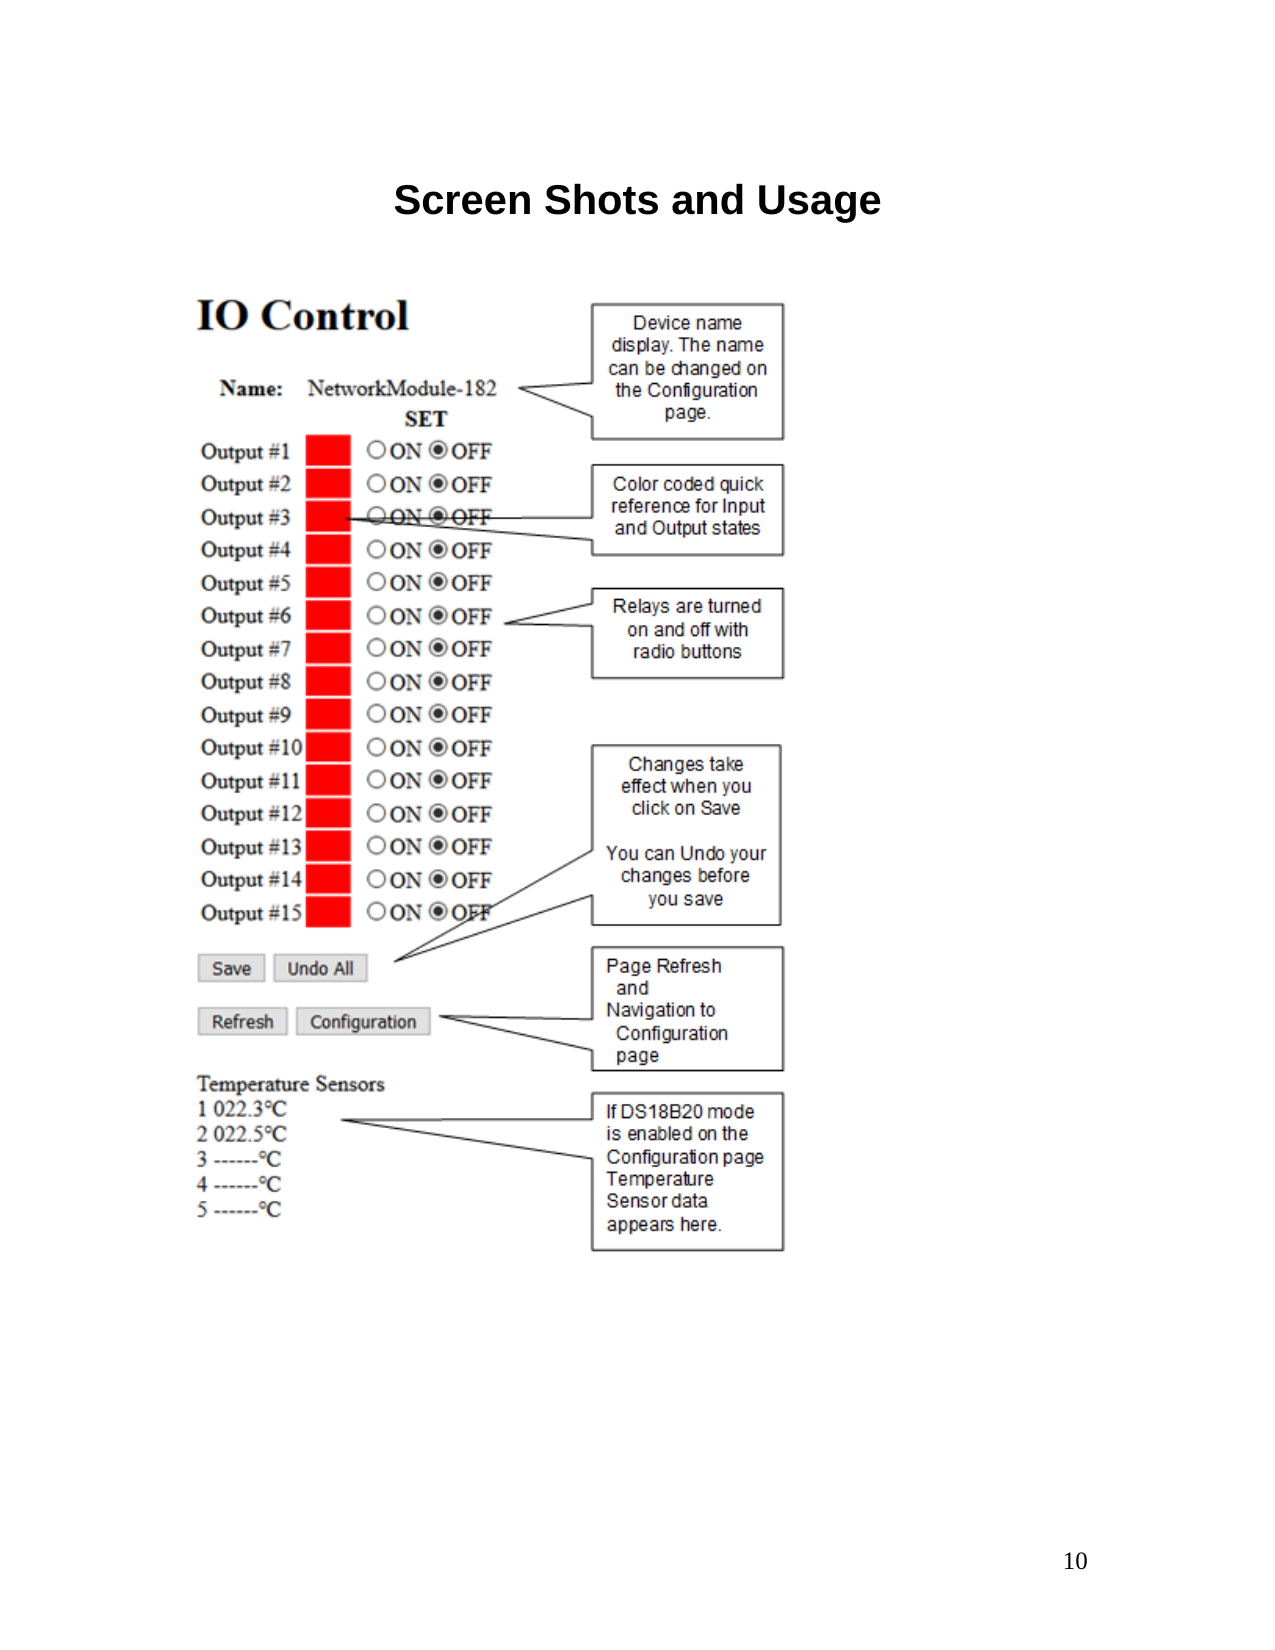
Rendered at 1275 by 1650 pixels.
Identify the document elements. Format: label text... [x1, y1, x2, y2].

subtitle Screen Shots and Usage [187, 175, 1087, 223]
picture [187, 286, 804, 1261]
